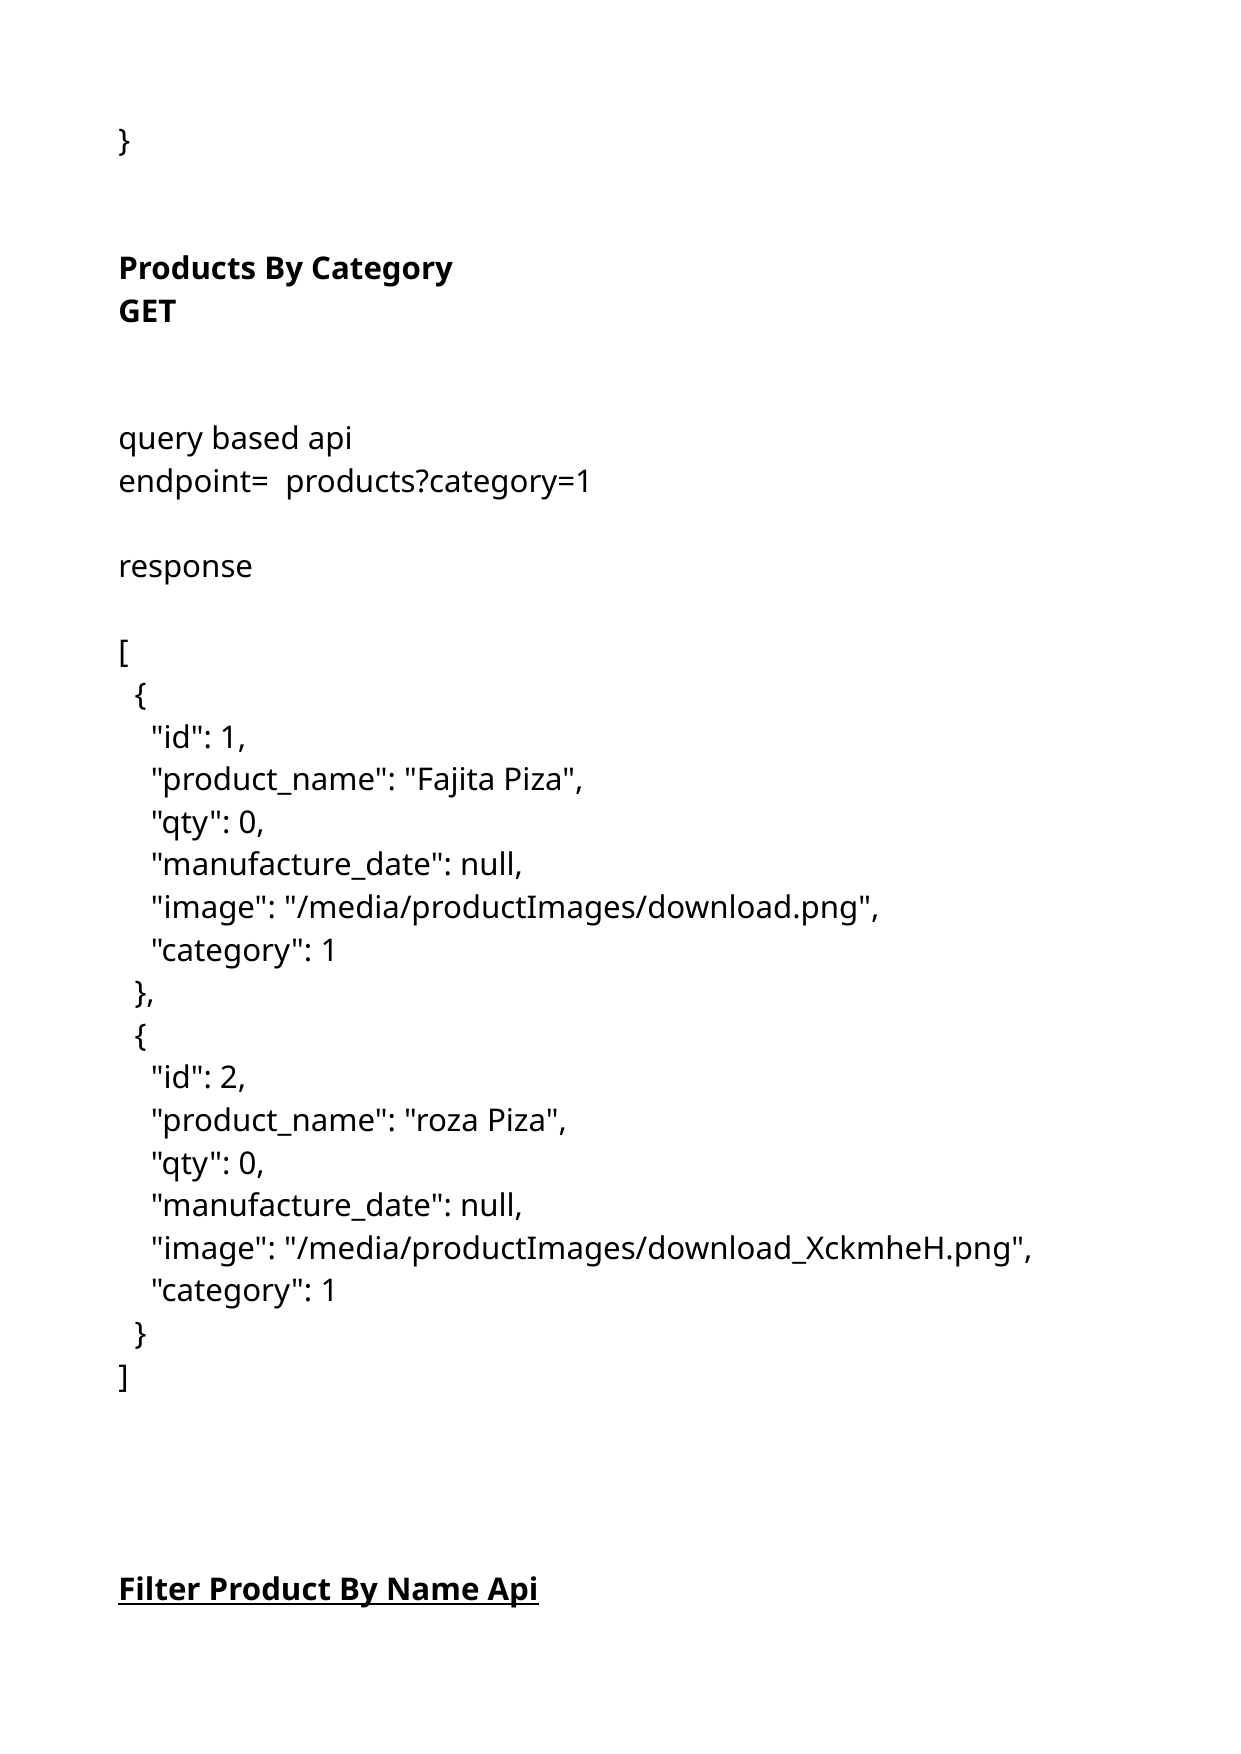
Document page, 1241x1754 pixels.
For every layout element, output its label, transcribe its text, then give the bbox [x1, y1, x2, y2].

text "id": 1, [118, 714, 1122, 757]
text }, [118, 970, 1122, 1013]
text "id": 2, [118, 1055, 1122, 1098]
text ] [118, 1354, 1122, 1396]
text "product_name": "roza Piza", [118, 1098, 1122, 1141]
text "manufacture_date": null, [118, 842, 1122, 885]
text "manufacture_date": null, [118, 1183, 1122, 1226]
text endpoint= products?category=1 [118, 459, 1122, 502]
text "qty": 0, [118, 800, 1122, 842]
text } [118, 1311, 1122, 1354]
text { [118, 672, 1122, 714]
text query based api [118, 416, 1122, 459]
text Filter Product By Name Api [118, 1567, 1122, 1609]
text "category": 1 [118, 1268, 1122, 1311]
text "category": 1 [118, 928, 1122, 970]
text "image": "/media/productImages/download_XckmheH.png", [118, 1226, 1122, 1268]
text { [118, 1013, 1122, 1055]
text GET [118, 288, 1122, 331]
text Products By Category [118, 246, 1122, 288]
text } [118, 118, 1122, 161]
text [ [118, 629, 1122, 672]
text "qty": 0, [118, 1141, 1122, 1183]
text "image": "/media/productImages/download.png", [118, 885, 1122, 928]
text response [118, 544, 1122, 587]
text "product_name": "Fajita Piza", [118, 757, 1122, 800]
